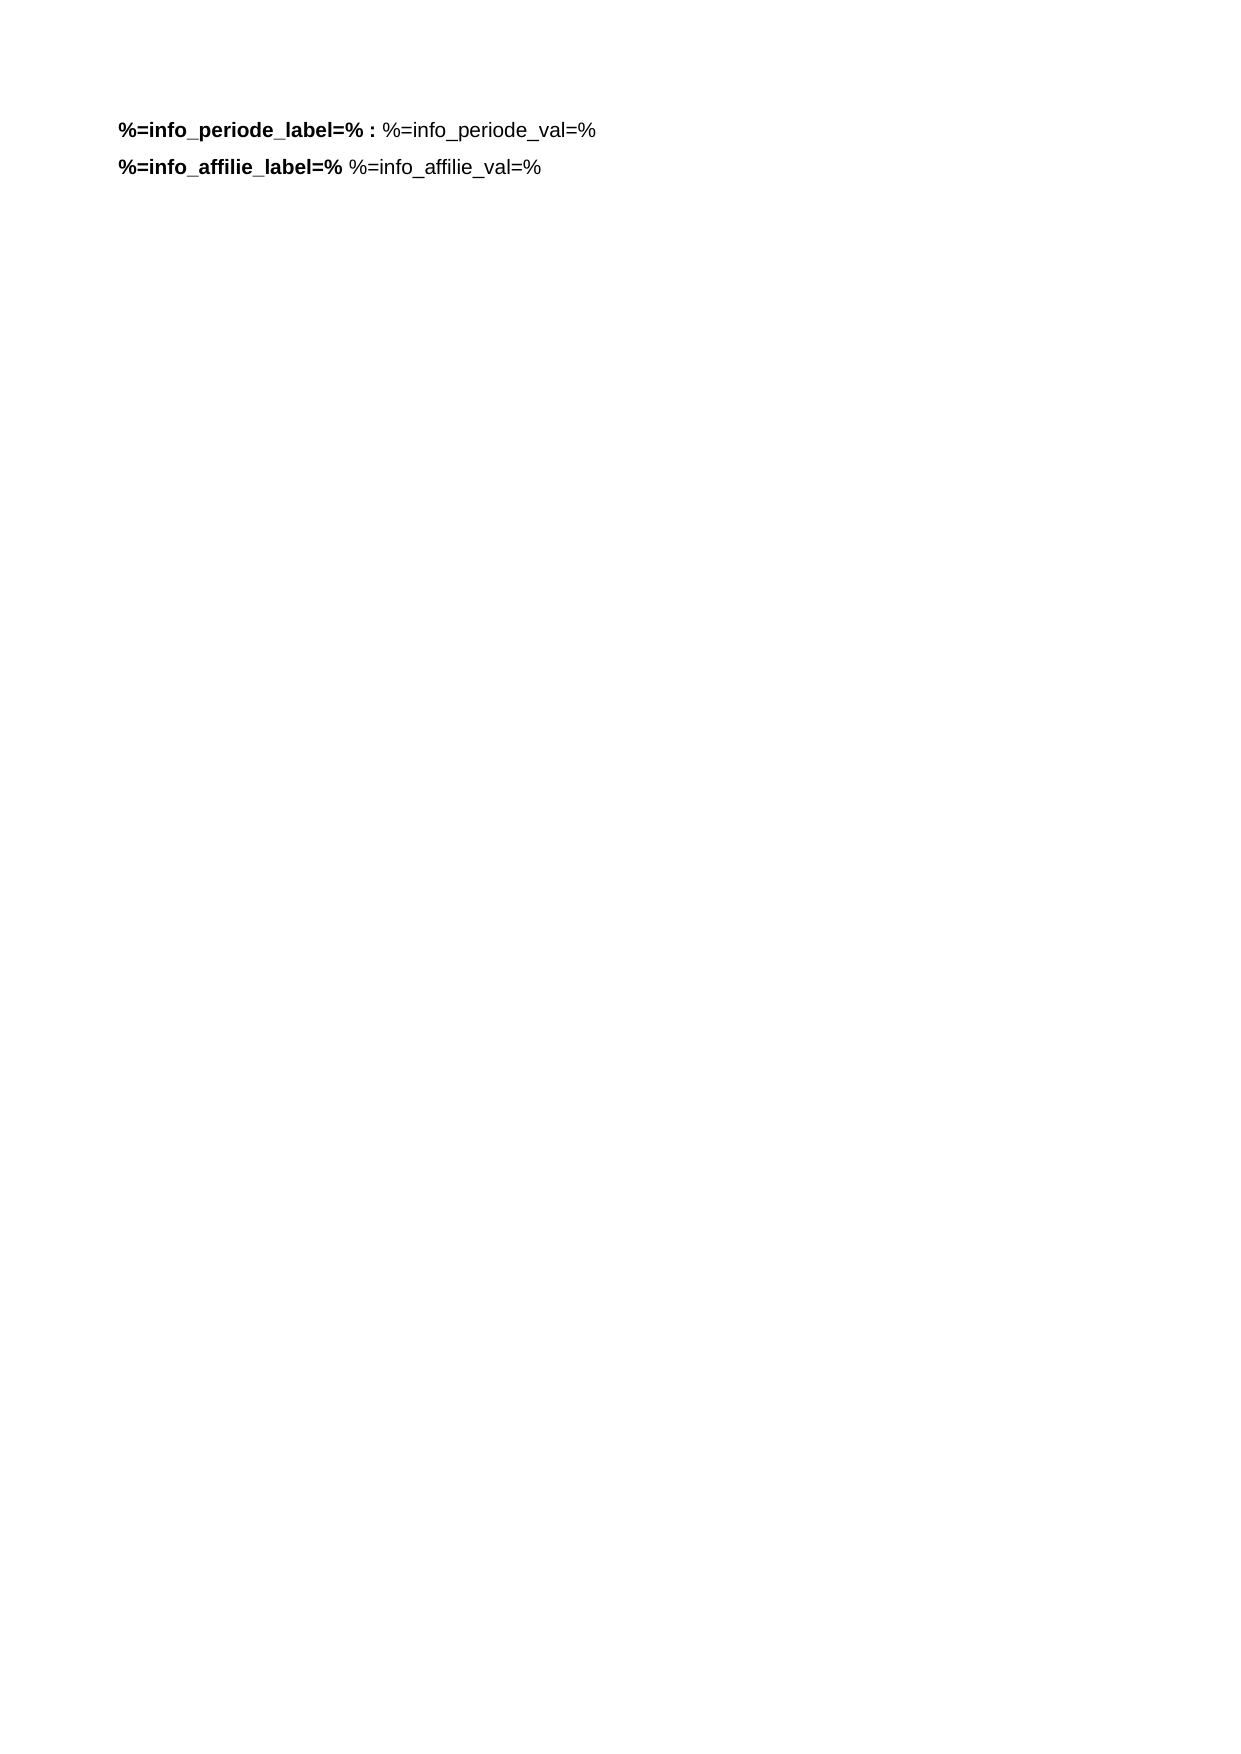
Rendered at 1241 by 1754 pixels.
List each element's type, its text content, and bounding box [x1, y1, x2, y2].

text %=info_periode_label=% : %=info_periode_val=% [118, 118, 620, 142]
text %=info_affilie_label=% %=info_affilie_val=% [118, 154, 620, 178]
